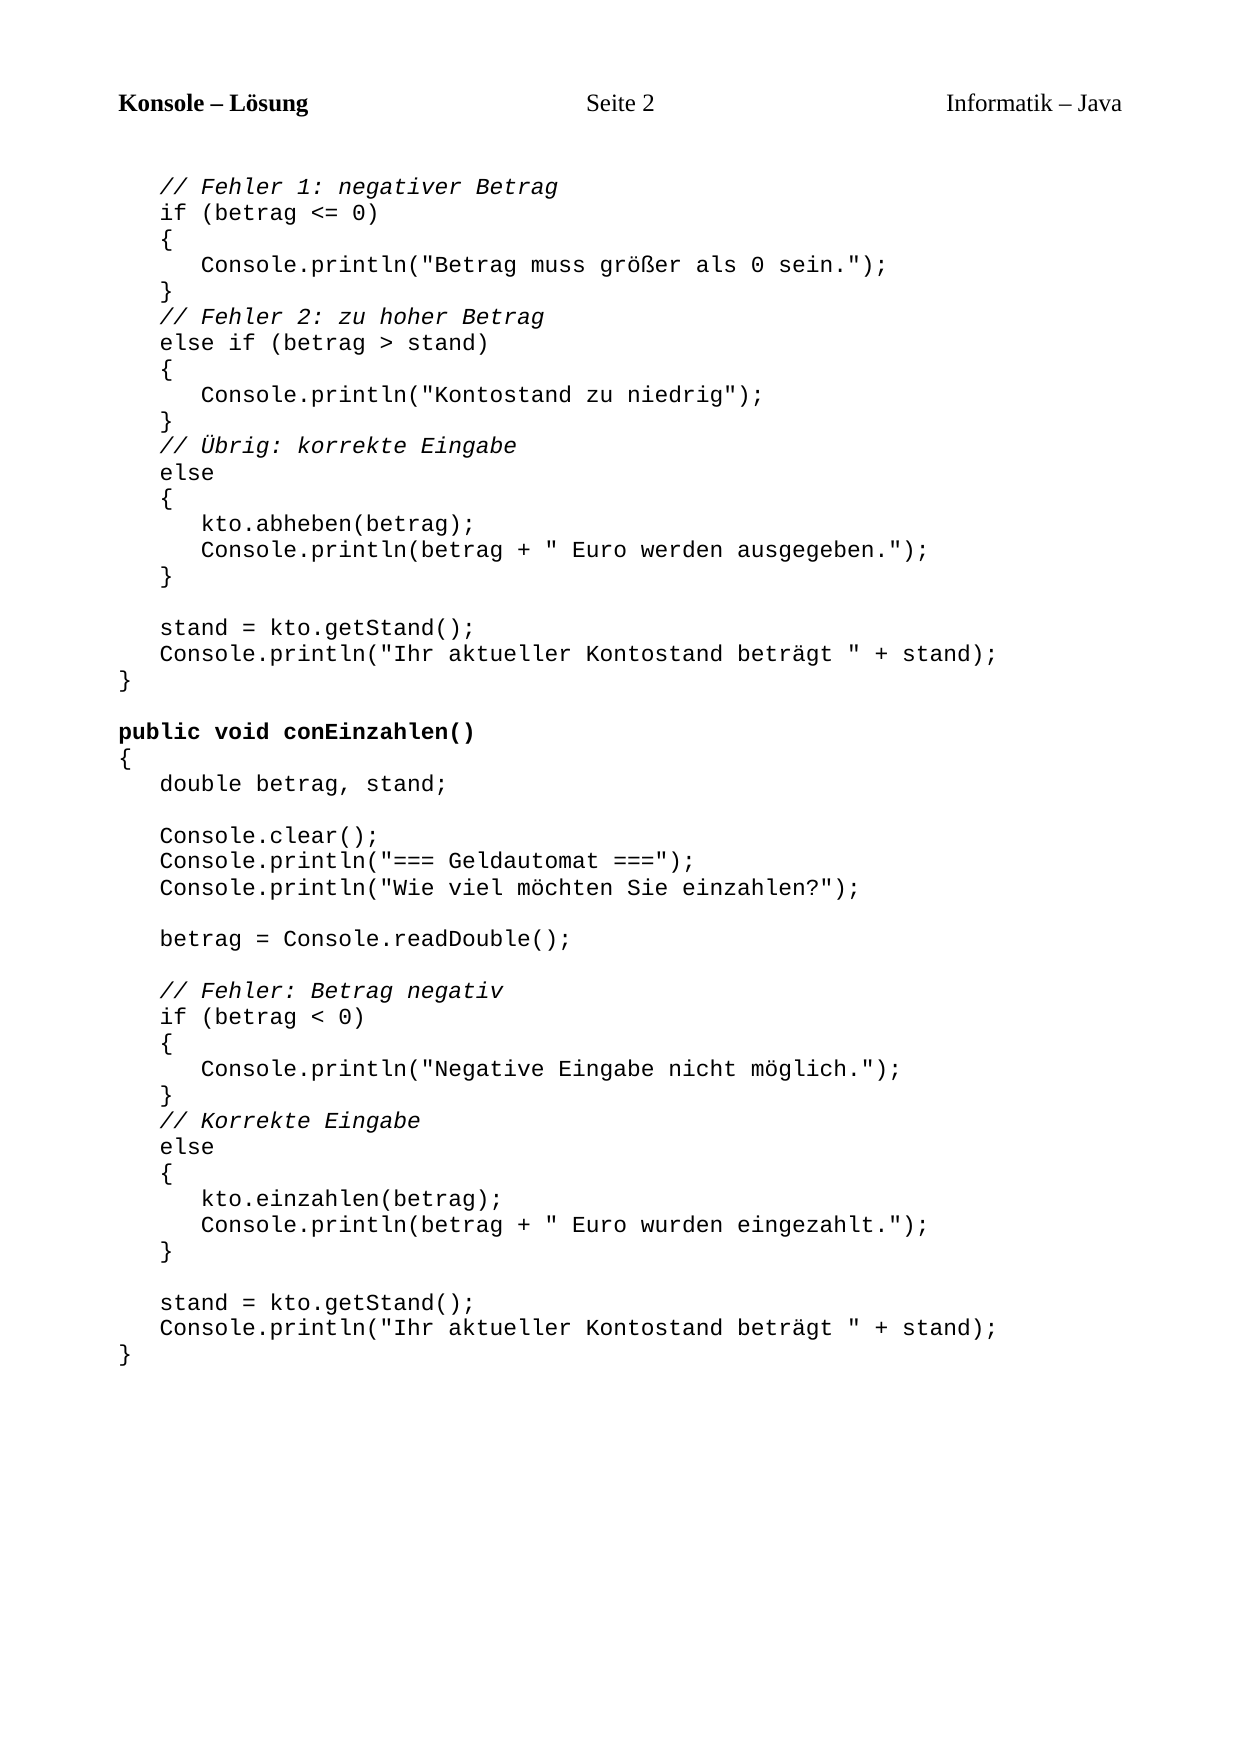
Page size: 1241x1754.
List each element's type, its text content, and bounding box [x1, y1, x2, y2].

text } [118, 668, 1122, 694]
text public void conEinzahlen() [118, 720, 1122, 746]
text else [118, 1135, 1122, 1161]
text else if (betrag > stand) [118, 331, 1122, 357]
text // Fehler: Betrag negativ [118, 979, 1122, 1006]
text // Korrekte Eingabe [118, 1109, 1122, 1135]
text Console.println("Wie viel möchten Sie einzahlen?"); [118, 876, 1122, 902]
text } [118, 1239, 1122, 1265]
text double betrag, stand; [118, 772, 1122, 798]
text // Fehler 2: zu hoher Betrag [118, 305, 1122, 331]
text { [118, 227, 1122, 253]
text { [118, 487, 1122, 513]
text { [118, 1031, 1122, 1057]
text Console.println("Ihr aktueller Kontostand beträgt " + stand); [118, 642, 1122, 668]
text else [118, 461, 1122, 487]
text { [118, 746, 1122, 772]
text } [118, 279, 1122, 305]
text { [118, 357, 1122, 383]
text Console.println(betrag + " Euro werden ausgegeben."); [118, 539, 1122, 564]
text if (betrag < 0) [118, 1006, 1122, 1031]
text } [118, 409, 1122, 435]
text stand = kto.getStand(); [118, 1291, 1122, 1317]
text stand = kto.getStand(); [118, 616, 1122, 642]
text Console.println("Ihr aktueller Kontostand beträgt " + stand); [118, 1317, 1122, 1343]
text Console.println("Betrag muss größer als 0 sein."); [118, 253, 1122, 279]
text } [118, 1083, 1122, 1109]
text kto.einzahlen(betrag); [118, 1187, 1122, 1213]
text } [118, 1343, 1122, 1369]
text // Übrig: korrekte Eingabe [118, 435, 1122, 461]
text Console.println(betrag + " Euro wurden eingezahlt."); [118, 1213, 1122, 1239]
text { [118, 1161, 1122, 1187]
text kto.abheben(betrag); [118, 513, 1122, 539]
text Console.println("Kontostand zu niedrig"); [118, 383, 1122, 409]
text if (betrag <= 0) [118, 201, 1122, 227]
text Console.println("=== Geldautomat ==="); [118, 850, 1122, 876]
text Console.println("Negative Eingabe nicht möglich."); [118, 1057, 1122, 1083]
text } [118, 564, 1122, 591]
text betrag = Console.readDouble(); [118, 928, 1122, 954]
text // Fehler 1: negativer Betrag [118, 176, 1122, 201]
text Console.clear(); [118, 824, 1122, 850]
